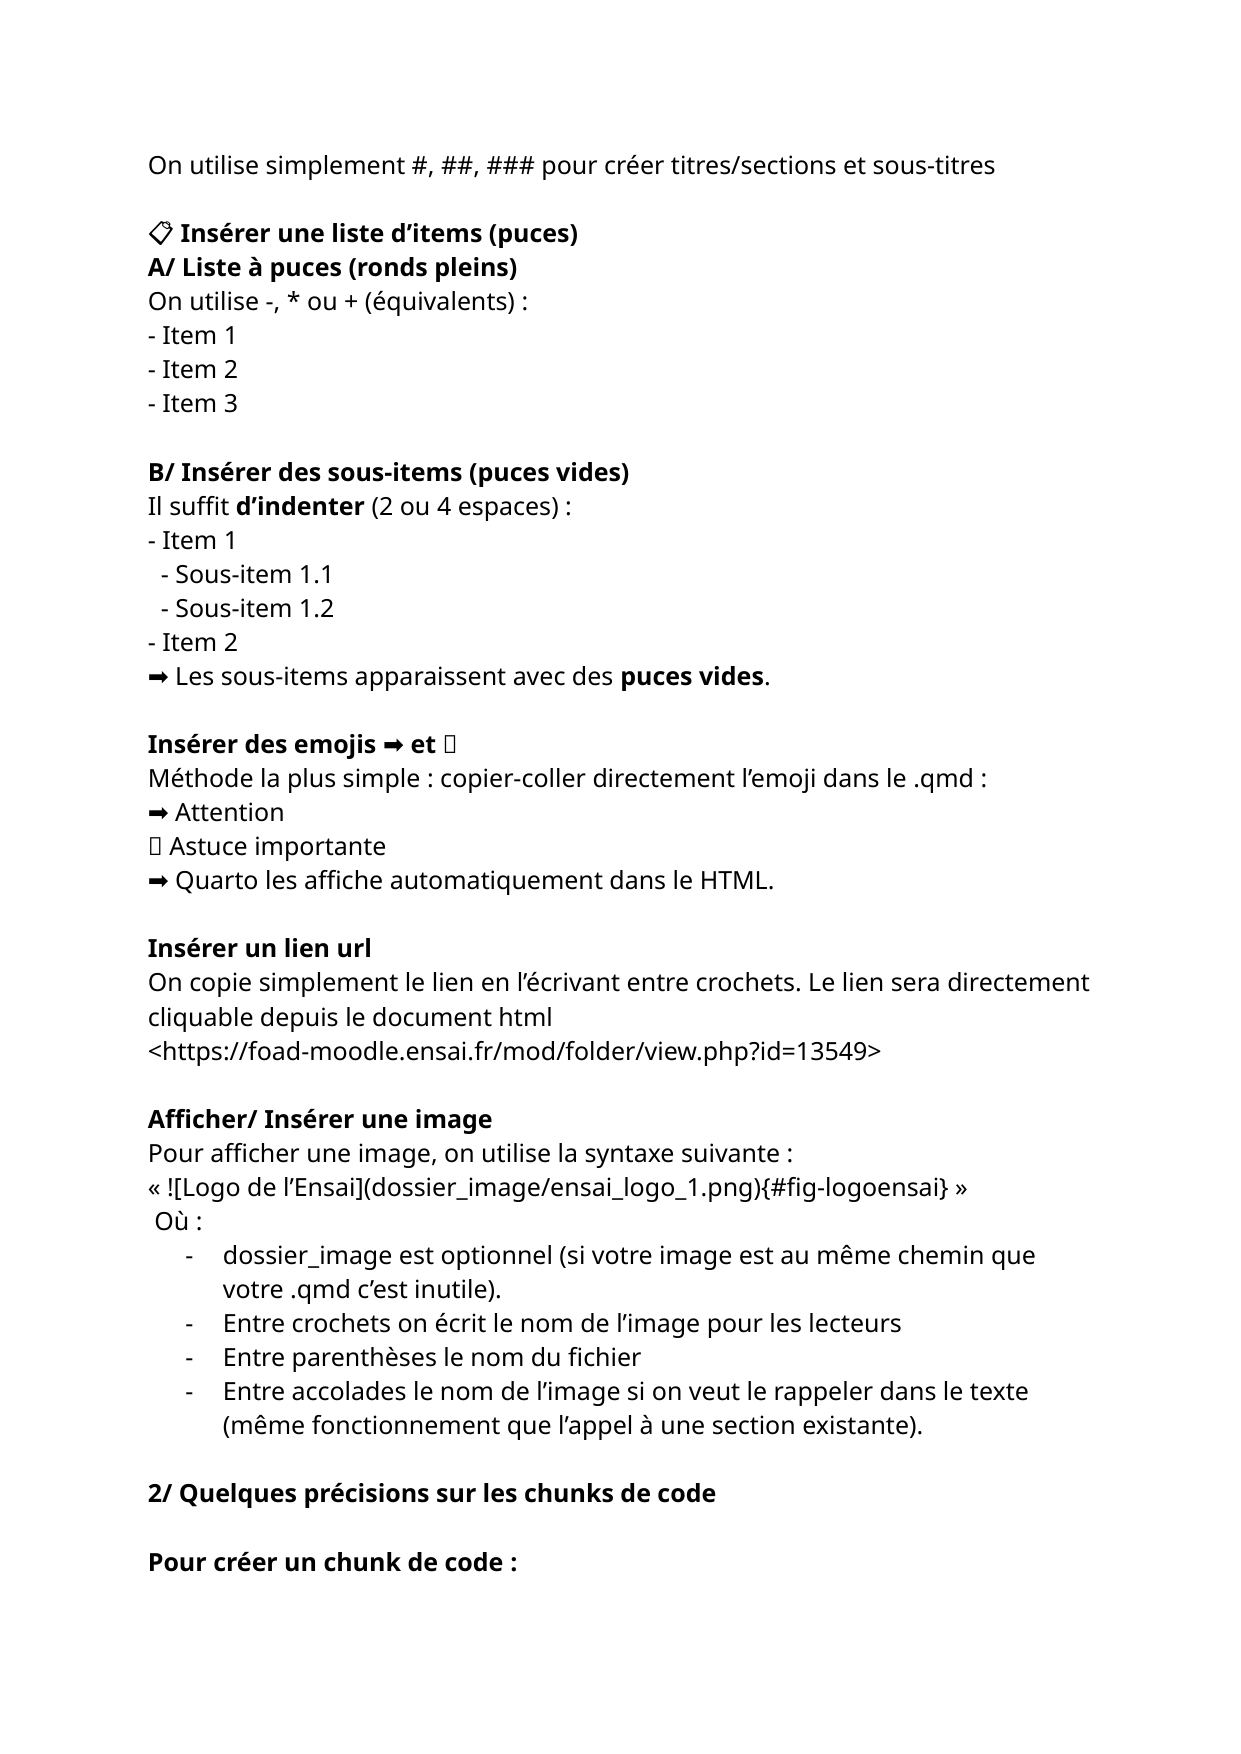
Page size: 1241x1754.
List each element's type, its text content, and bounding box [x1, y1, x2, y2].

text - Item 1 [148, 318, 1093, 352]
text <https://foad-moodle.ensai.fr/mod/folder/view.php?id=13549> [148, 1033, 1093, 1067]
text ➡️ Attention [148, 795, 1093, 829]
text A/ Liste à puces (ronds pleins) [148, 250, 1093, 284]
list Entre crochets on écrit le nom de l’image pour les lecteurs [185, 1306, 1093, 1340]
text - Item 3 [148, 386, 1093, 420]
text - Item 2 [148, 352, 1093, 386]
text Insérer des emojis ➡️ et 💡 [148, 727, 1093, 761]
text - Sous-item 1.2 [148, 590, 1093, 624]
text Pour afficher une image, on utilise la syntaxe suivante : [148, 1135, 1093, 1169]
list Entre parenthèses le nom du fichier [185, 1340, 1093, 1374]
text Pour créer un chunk de code : [148, 1544, 1093, 1578]
text B/ Insérer des sous-items (puces vides) [148, 454, 1093, 488]
text - Sous-item 1.1 [148, 556, 1093, 590]
list Entre accolades le nom de l’image si on veut le rappeler dans le texte (même fonctionnement que l’appel à une section existante). [185, 1374, 1093, 1442]
text 💡 Astuce importante [148, 829, 1093, 863]
text Afficher/ Insérer une image [148, 1101, 1093, 1135]
text Il suffit d’indenter (2 ou 4 espaces) : [148, 488, 1093, 522]
text ➡️ Quarto les affiche automatiquement dans le HTML. [148, 863, 1093, 897]
text « ![Logo de l’Ensai](dossier_image/ensai_logo_1.png){#fig-logoensai} » [148, 1169, 1093, 1203]
text On utilise simplement #, ##, ### pour créer titres/sections et sous-titres [148, 148, 1093, 182]
text ➡️ Les sous-items apparaissent avec des puces vides. [148, 658, 1093, 693]
text 📋 Insérer une liste d’items (puces) [148, 216, 1093, 250]
text 2/ Quelques précisions sur les chunks de code [148, 1476, 1093, 1510]
text On utilise -, * ou + (équivalents) : [148, 284, 1093, 318]
text Insérer un lien url [148, 931, 1093, 965]
text Méthode la plus simple : copier-coller directement l’emoji dans le .qmd : [148, 761, 1093, 795]
text - Item 2 [148, 624, 1093, 658]
text On copie simplement le lien en l’écrivant entre crochets. Le lien sera directement cliquable depuis le document html [148, 965, 1093, 1033]
text - Item 1 [148, 522, 1093, 556]
list dossier_image est optionnel (si votre image est au même chemin que votre .qmd c’est inutile). [185, 1238, 1093, 1306]
text Où : [148, 1203, 1093, 1238]
